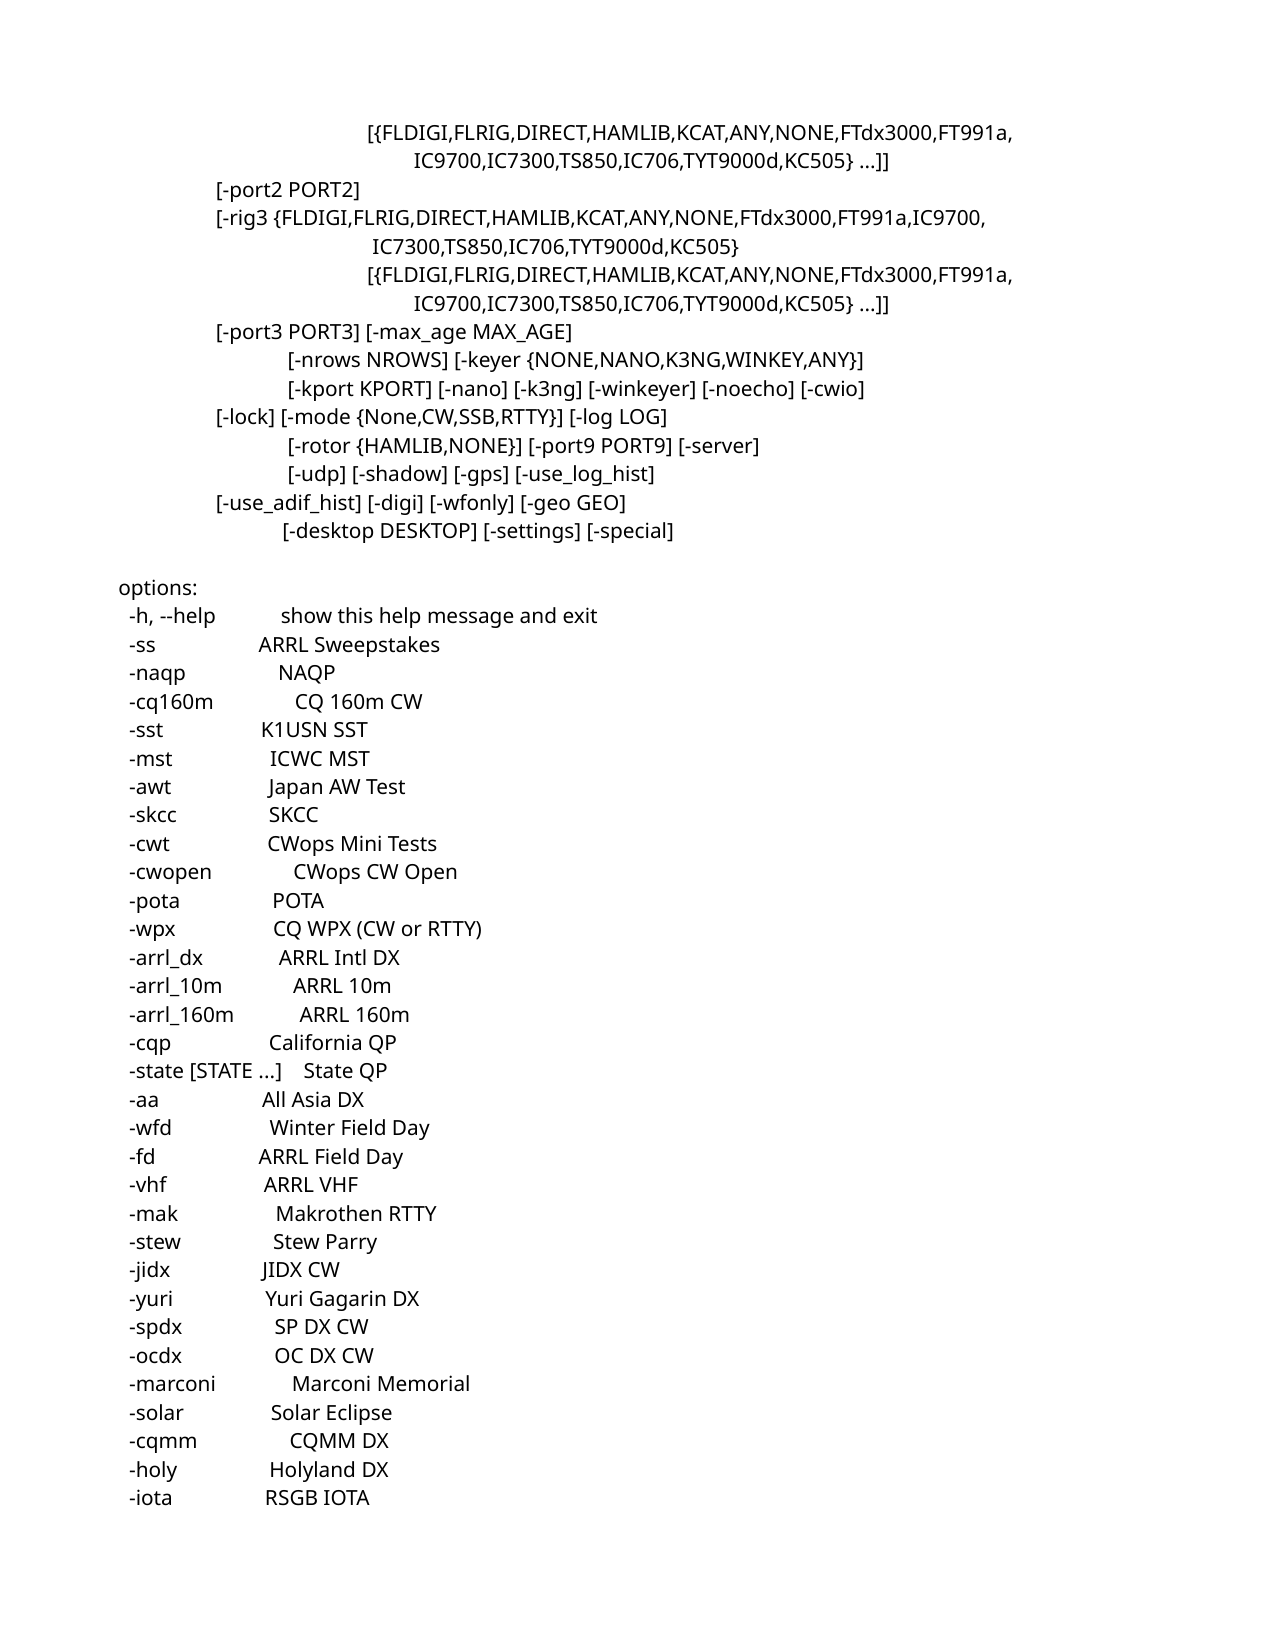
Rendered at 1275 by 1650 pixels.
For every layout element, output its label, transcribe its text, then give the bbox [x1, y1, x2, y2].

text -cqmm CQMM DX [118, 1426, 1157, 1455]
text [{FLDIGI,FLRIG,DIRECT,HAMLIB,KCAT,ANY,NONE,FTdx3000,FT991a, [118, 118, 1157, 147]
text -stew Stew Parry [118, 1227, 1157, 1256]
text -cwt CWops Mini Tests [118, 829, 1157, 857]
text [-lock] [-mode {None,CW,SSB,RTTY}] [-log LOG] [118, 402, 1157, 431]
text -ocdx OC DX CW [118, 1341, 1157, 1369]
text -skcc SKCC [118, 801, 1157, 829]
text [{FLDIGI,FLRIG,DIRECT,HAMLIB,KCAT,ANY,NONE,FTdx3000,FT991a, [118, 260, 1157, 289]
text -wfd Winter Field Day [118, 1113, 1157, 1142]
text [-rotor {HAMLIB,NONE}] [-port9 PORT9] [-server] [118, 431, 1157, 459]
text -holy Holyland DX [118, 1455, 1157, 1483]
text IC7300,TS850,IC706,TYT9000d,KC505} [118, 232, 1157, 260]
text [-udp] [-shadow] [-gps] [-use_log_hist] [118, 459, 1157, 488]
text -marconi Marconi Memorial [118, 1369, 1157, 1398]
text -jidx JIDX CW [118, 1256, 1157, 1284]
text -awt Japan AW Test [118, 772, 1157, 801]
text [-nrows NROWS] [-keyer {NONE,NANO,K3NG,WINKEY,ANY}] [118, 346, 1157, 374]
text options: [118, 573, 1157, 602]
text -sst K1USN SST [118, 715, 1157, 744]
text IC9700,IC7300,TS850,IC706,TYT9000d,KC505} ...]] [118, 289, 1157, 317]
text -iota RSGB IOTA [118, 1483, 1157, 1512]
text -yuri Yuri Gagarin DX [118, 1284, 1157, 1312]
text -naqp NAQP [118, 658, 1157, 687]
text [-rig3 {FLDIGI,FLRIG,DIRECT,HAMLIB,KCAT,ANY,NONE,FTdx3000,FT991a,IC9700, [118, 203, 1157, 232]
text -ss ARRL Sweepstakes [118, 630, 1157, 658]
text -pota POTA [118, 886, 1157, 914]
text -spdx SP DX CW [118, 1312, 1157, 1341]
text [-port2 PORT2] [118, 175, 1157, 203]
text -arrl_10m ARRL 10m [118, 971, 1157, 1000]
text [-use_adif_hist] [-digi] [-wfonly] [-geo GEO] [118, 488, 1157, 516]
text -h, --help show this help message and exit [118, 602, 1157, 630]
text -cwopen CWops CW Open [118, 857, 1157, 886]
text -wpx CQ WPX (CW or RTTY) [118, 914, 1157, 943]
text -fd ARRL Field Day [118, 1142, 1157, 1170]
text -arrl_dx ARRL Intl DX [118, 943, 1157, 971]
text -vhf ARRL VHF [118, 1170, 1157, 1199]
text -arrl_160m ARRL 160m [118, 1000, 1157, 1028]
text -cqp California QP [118, 1028, 1157, 1057]
text IC9700,IC7300,TS850,IC706,TYT9000d,KC505} ...]] [118, 147, 1157, 175]
text -cq160m CQ 160m CW [118, 687, 1157, 715]
text -solar Solar Eclipse [118, 1398, 1157, 1426]
text -mst ICWC MST [118, 744, 1157, 772]
text [-kport KPORT] [-nano] [-k3ng] [-winkeyer] [-noecho] [-cwio] [118, 374, 1157, 402]
text -mak Makrothen RTTY [118, 1199, 1157, 1227]
text [-port3 PORT3] [-max_age MAX_AGE] [118, 317, 1157, 346]
text -aa All Asia DX [118, 1085, 1157, 1113]
text [-desktop DESKTOP] [-settings] [-special] [118, 516, 1157, 545]
text -state [STATE ...] State QP [118, 1057, 1157, 1085]
